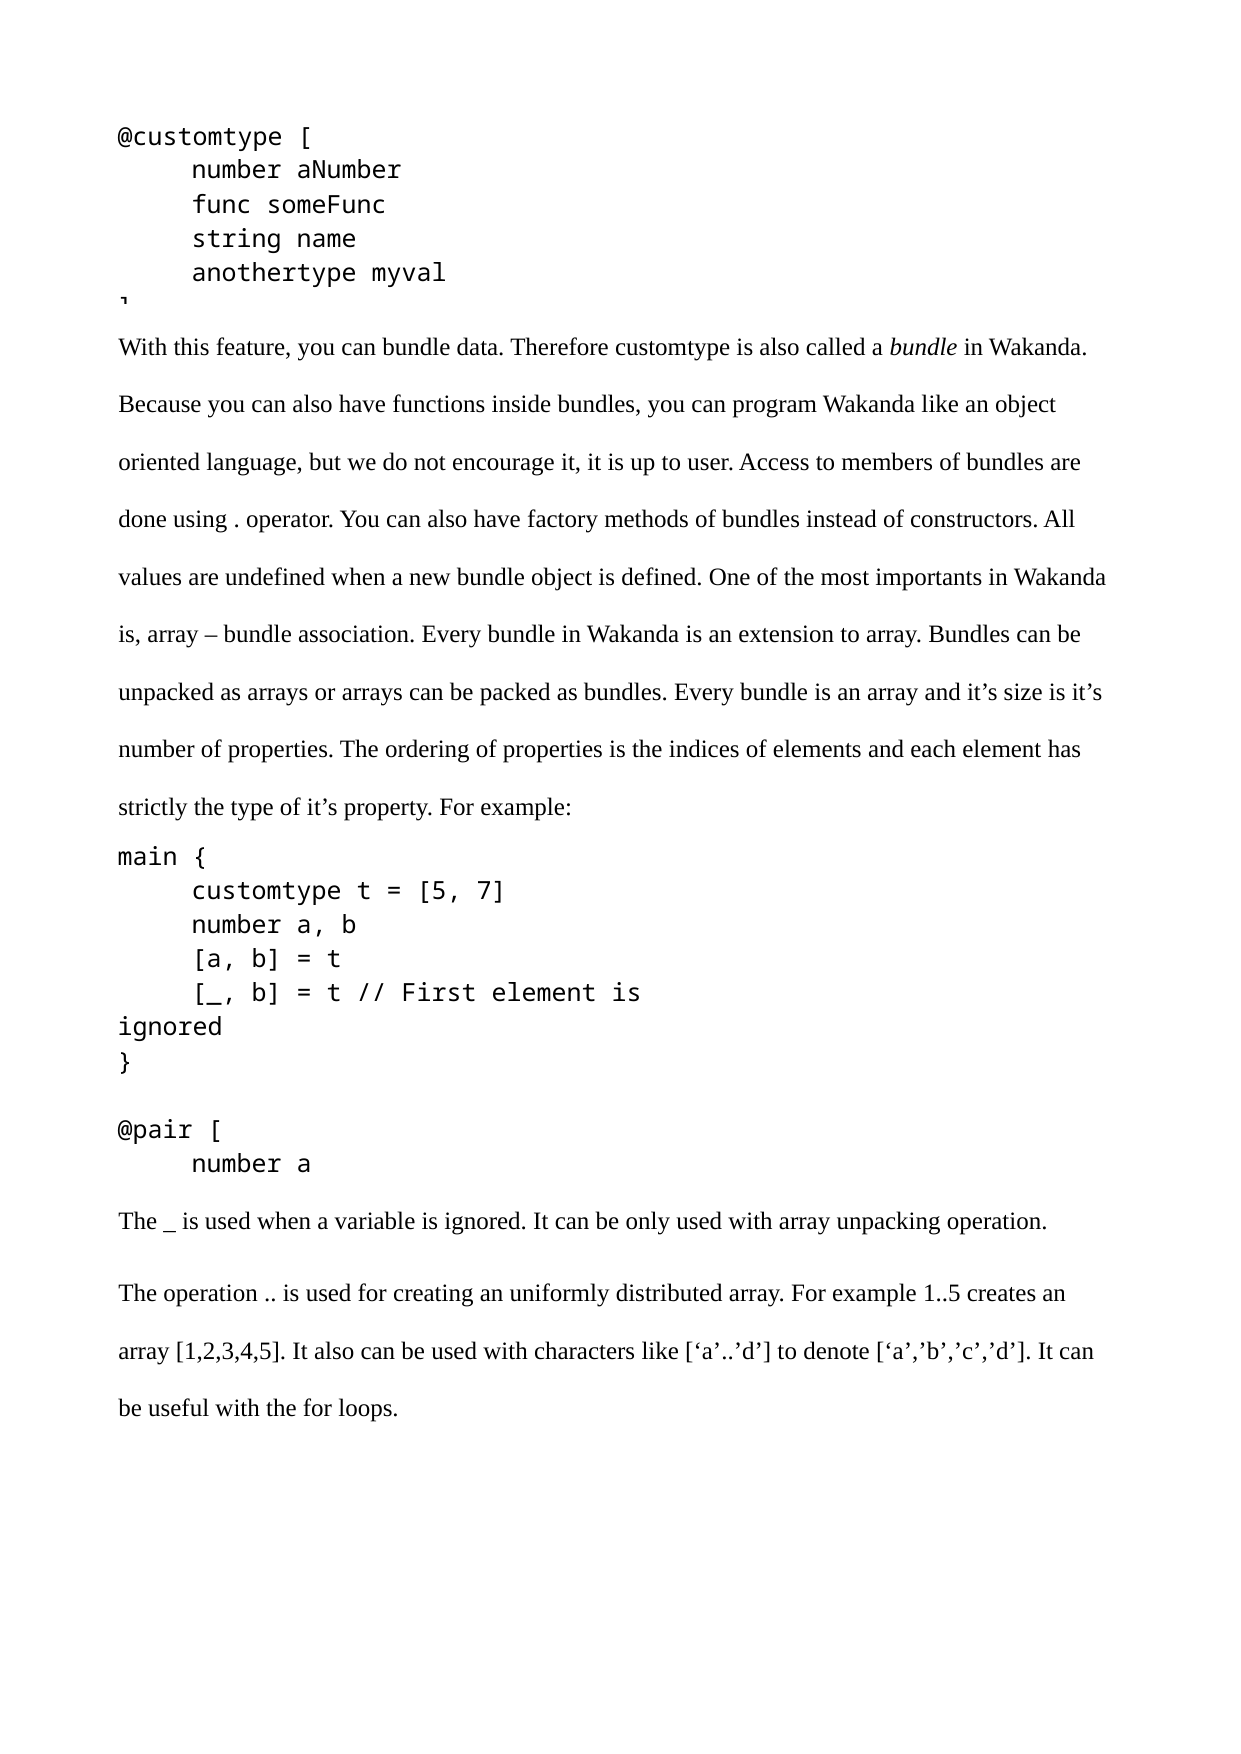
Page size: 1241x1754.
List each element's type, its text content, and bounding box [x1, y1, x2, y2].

text } [117, 1043, 735, 1077]
text [_, b] = t // First element is ignored [117, 975, 735, 1043]
text main { [117, 839, 735, 873]
text @customtype [ [117, 118, 472, 152]
text With this feature, you can bundle data. Therefore customtype is also called a bundle in Wakanda. Because you can also have functions inside bundles, you can program Wakanda like an object oriented language, but we do not encourage it, it is up to user. Access to members of bundles are done using . operator. You can also have factory methods of bundles instead of constructors. All values are undefined when a new bundle object is defined. One of the most importants in Wakanda is, array – bundle association. Every bundle in Wakanda is an extension to array. Bundles can be unpacked as arrays or arrays can be packed as bundles. Every bundle is an array and it’s size is it’s number of properties. The ordering of properties is the indices of elements and each element has strictly the type of it’s property. For example: [118, 118, 1122, 821]
text The _ is used when a variable is ignored. It can be only used with array unpacking operation. [117, 864, 1122, 1235]
text func someFunc [117, 186, 472, 220]
text ] [117, 288, 472, 303]
text number a [117, 1145, 735, 1177]
text number a, b [117, 907, 735, 941]
text anothertype myval [117, 254, 472, 288]
text @pair [ [117, 1111, 735, 1145]
text string name [117, 220, 472, 254]
text customtype t = [5, 7] [117, 873, 735, 907]
text The operation .. is used for creating an uniformly distributed array. For example 1..5 creates an array [1,2,3,4,5]. It also can be used with characters like [‘a’..’d’] to denote [‘a’,’b’,’c’,’d’]. It can be useful with the for loops. [118, 1278, 1122, 1422]
text [a, b] = t [117, 941, 735, 975]
text number aNumber [117, 152, 472, 186]
